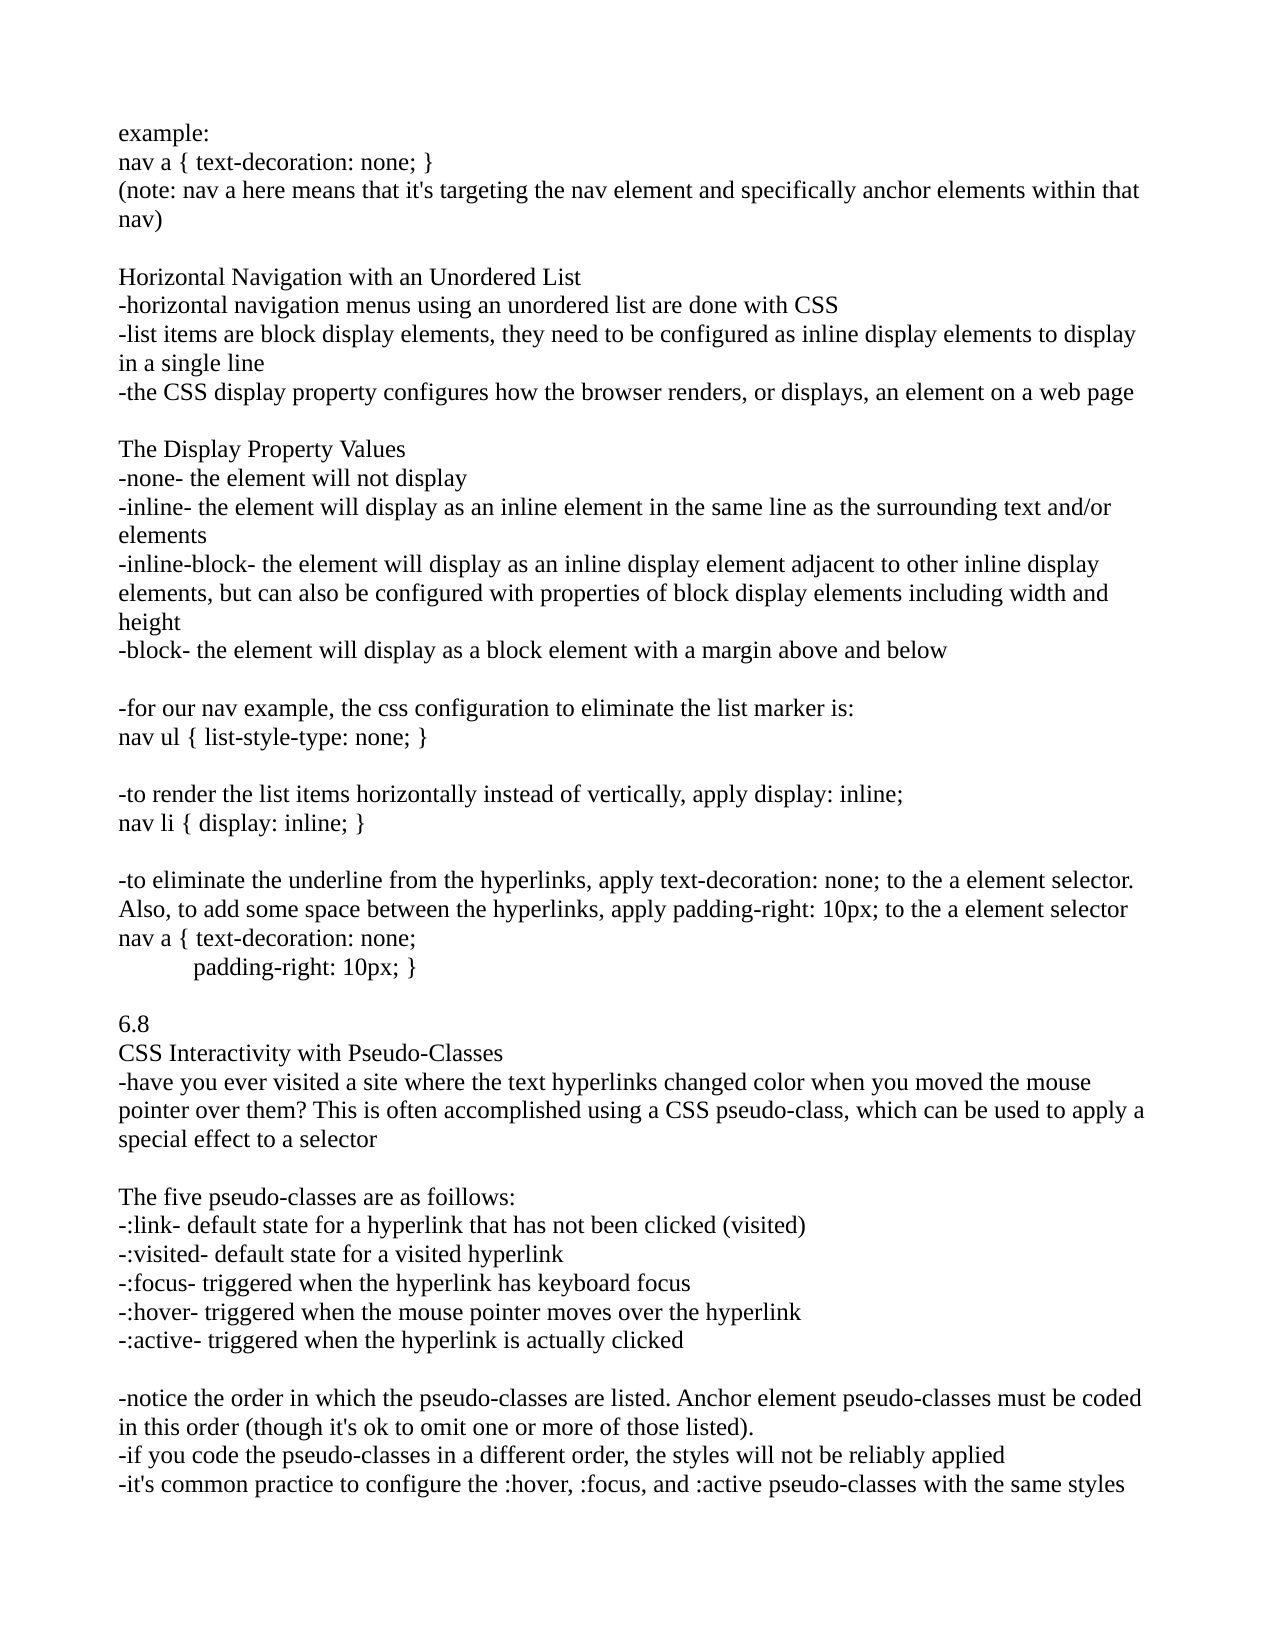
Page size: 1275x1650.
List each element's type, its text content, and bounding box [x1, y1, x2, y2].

text -have you ever visited a site where the text hyperlinks changed color when you moved the mouse pointer over them? This is often accomplished using a CSS pseudo-class, which can be used to apply a special effect to a selector [118, 1067, 1157, 1153]
text nav ul { list-style-type: none; } [118, 722, 1157, 751]
text -if you code the pseudo-classes in a different order, the styles will not be reliably applied [118, 1441, 1157, 1469]
text padding-right: 10px; } [118, 952, 1157, 981]
text -it's common practice to configure the :hover, :focus, and :active pseudo-classes with the same styles [118, 1469, 1157, 1498]
text -inline- the element will display as an inline element in the same line as the surrounding text and/or elements [118, 492, 1157, 549]
text -none- the element will not display [118, 463, 1157, 492]
text -for our nav example, the css configuration to eliminate the list marker is: [118, 693, 1157, 722]
text -notice the order in which the pseudo-classes are listed. Anchor element pseudo-classes must be coded in this order (though it's ok to omit one or more of those listed). [118, 1383, 1157, 1441]
text CSS Interactivity with Pseudo-Classes [118, 1038, 1157, 1067]
text nav a { text-decoration: none; } [118, 147, 1157, 176]
text -the CSS display property configures how the browser renders, or displays, an element on a web page [118, 377, 1157, 406]
text -inline-block- the element will display as an inline display element adjacent to other inline display elements, but can also be configured with properties of block display elements including width and height [118, 549, 1157, 636]
text 6.8 [118, 1009, 1157, 1038]
text (note: nav a here means that it's targeting the nav element and specifically anchor elements within that nav) [118, 176, 1157, 233]
text -:focus- triggered when the hyperlink has keyboard focus [118, 1268, 1157, 1297]
text -to eliminate the underline from the hyperlinks, apply text-decoration: none; to the a element selector. Also, to add some space between the hyperlinks, apply padding-right: 10px; to the a element selector [118, 866, 1157, 923]
text -block- the element will display as a block element with a margin above and below [118, 636, 1157, 664]
text -horizontal navigation menus using an unordered list are done with CSS [118, 291, 1157, 319]
text nav li { display: inline; } [118, 808, 1157, 837]
text -list items are block display elements, they need to be configured as inline display elements to display in a single line [118, 319, 1157, 377]
text -:hover- triggered when the mouse pointer moves over the hyperlink [118, 1297, 1157, 1326]
text -:visited- default state for a visited hyperlink [118, 1239, 1157, 1268]
text Horizontal Navigation with an Unordered List [118, 262, 1157, 291]
text The Display Property Values [118, 434, 1157, 463]
text -:active- triggered when the hyperlink is actually clicked [118, 1326, 1157, 1354]
text The five pseudo-classes are as foillows: [118, 1182, 1157, 1211]
text -to render the list items horizontally instead of vertically, apply display: inline; [118, 779, 1157, 808]
text -:link- default state for a hyperlink that has not been clicked (visited) [118, 1211, 1157, 1239]
text example: [118, 118, 1157, 147]
text nav a { text-decoration: none; [118, 923, 1157, 952]
